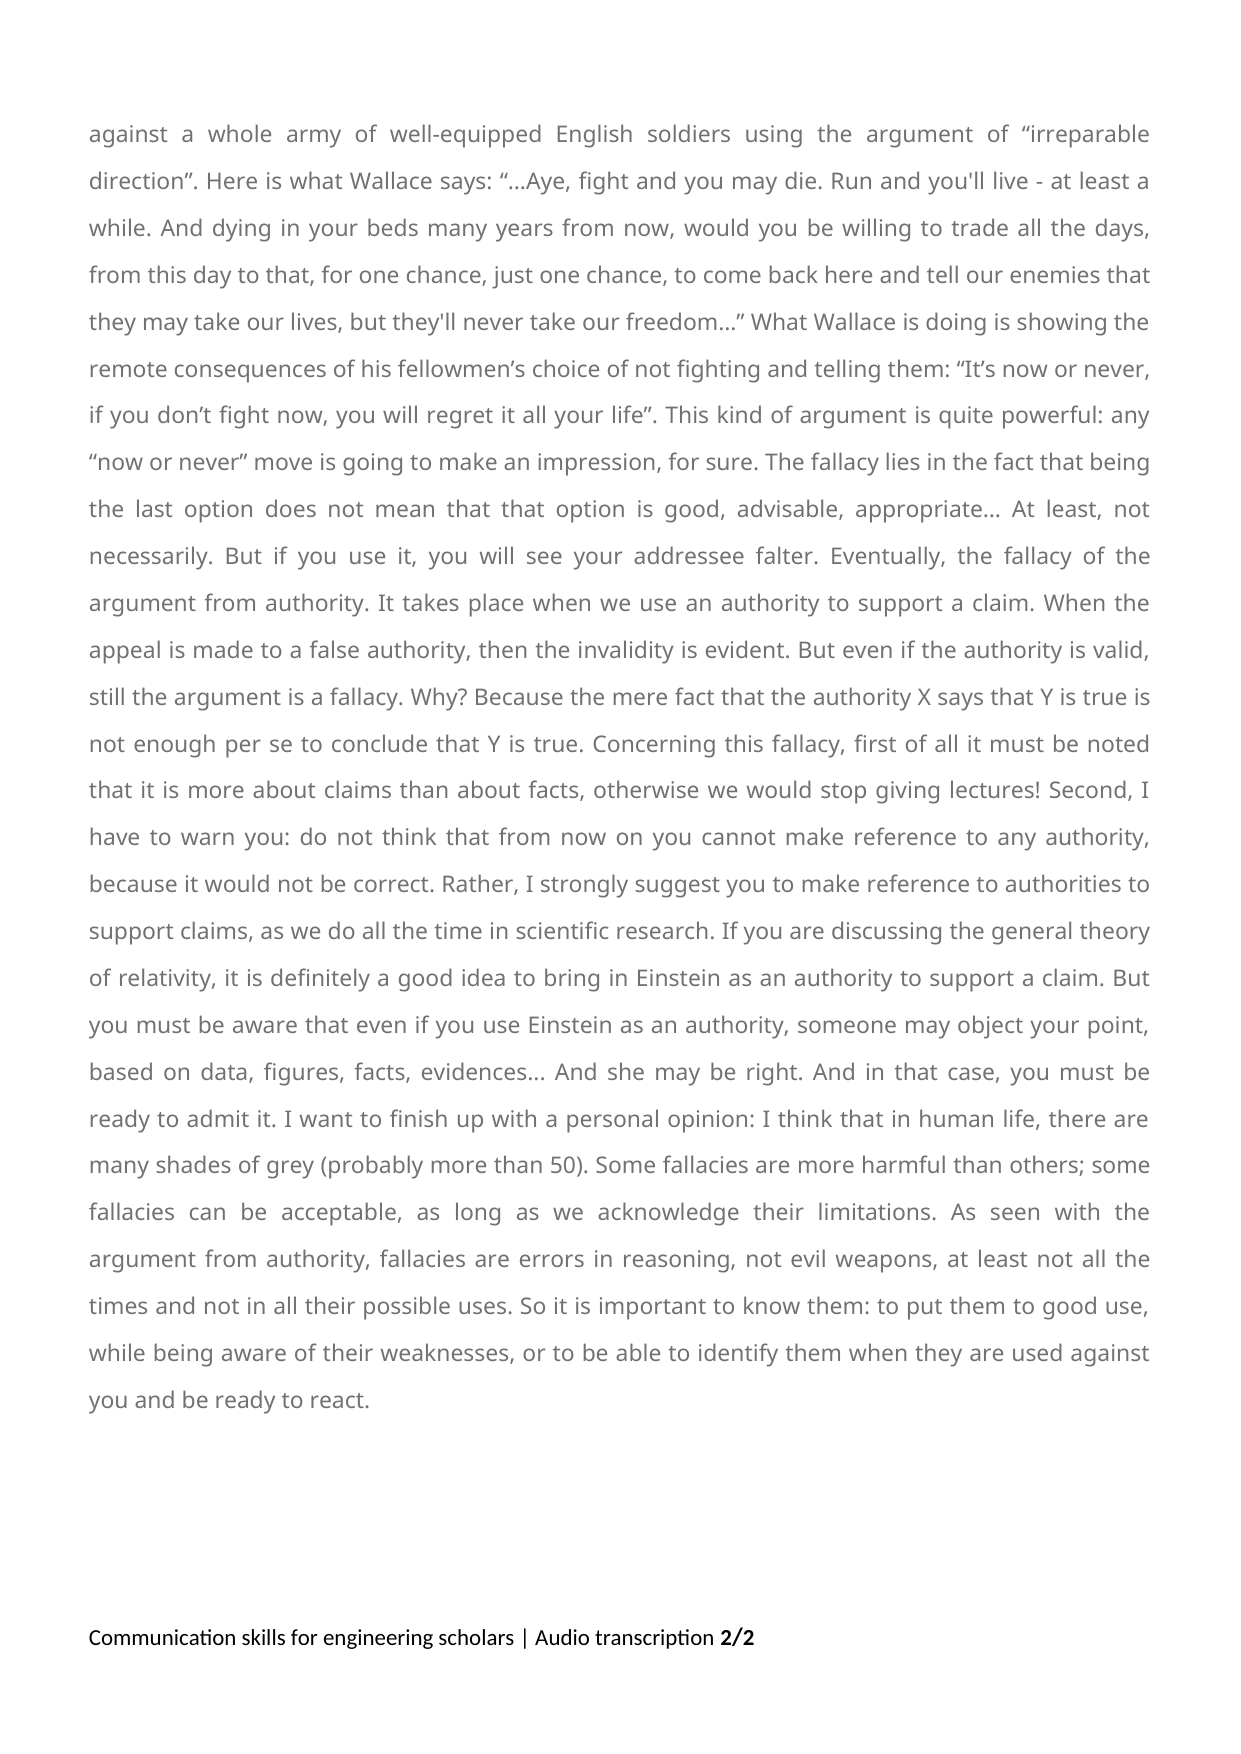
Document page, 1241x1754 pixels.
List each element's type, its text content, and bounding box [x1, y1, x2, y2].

text against a whole army of well-equipped English soldiers using the argument of “irreparable direction”. Here is what Wallace says: “…Aye, fight and you may die. Run and you'll live - at least a while. And dying in your beds many years from now, would you be willing to trade all the days, from this day to that, for one chance, just one chance, to come back here and tell our enemies that they may take our lives, but they'll never take our freedom…” What Wallace is doing is showing the remote consequences of his fellowmen’s choice of not fighting and telling them: “It’s now or never, if you don’t fight now, you will regret it all your life”. This kind of argument is quite powerful: any “now or never” move is going to make an impression, for sure. The fallacy lies in the fact that being the last option does not mean that that option is good, advisable, appropriate… At least, not necessarily. But if you use it, you will see your addressee falter. Eventually, the fallacy of the argument from authority. It takes place when we use an authority to support a claim. When the appeal is made to a false authority, then the invalidity is evident. But even if the authority is valid, still the argument is a fallacy. Why? Because the mere fact that the authority X says that Y is true is not enough per se to conclude that Y is true. Concerning this fallacy, first of all it must be noted that it is more about claims than about facts, otherwise we would stop giving lectures! Second, I have to warn you: do not think that from now on you cannot make reference to any authority, because it would not be correct. Rather, I strongly suggest you to make reference to authorities to support claims, as we do all the time in scientific research. If you are discussing the general theory of relativity, it is definitely a good idea to bring in Einstein as an authority to support a claim. But you must be aware that even if you use Einstein as an authority, someone may object your point, based on data, figures, facts, evidences... And she may be right. And in that case, you must be ready to admit it. I want to finish up with a personal opinion: I think that in human life, there are many shades of grey (probably more than 50). Some fallacies are more harmful than others; some fallacies can be acceptable, as long as we acknowledge their limitations. As seen with the argument from authority, fallacies are errors in reasoning, not evil weapons, at least not all the times and not in all their possible uses. So it is important to know them: to put them to good use, while being aware of their weaknesses, or to be able to identify them when they are used against you and be ready to react. [89, 118, 1152, 1415]
